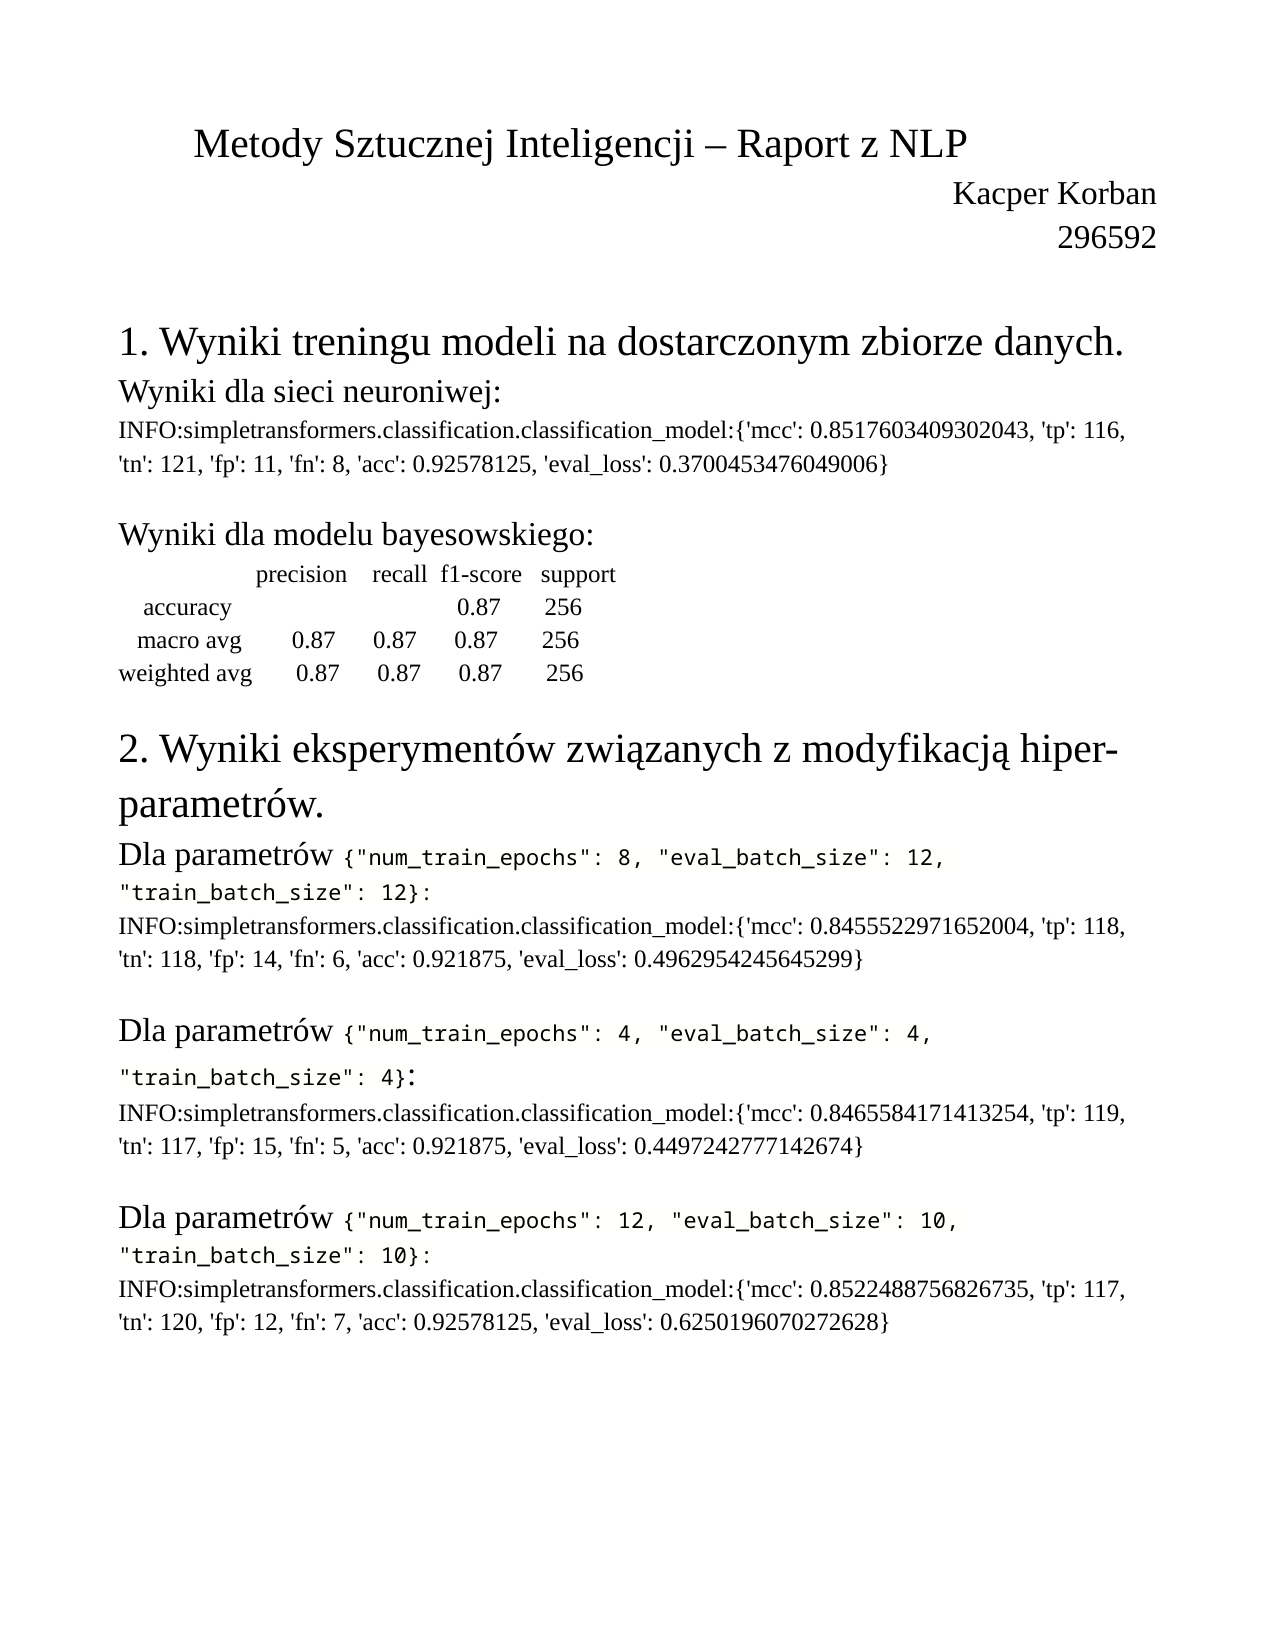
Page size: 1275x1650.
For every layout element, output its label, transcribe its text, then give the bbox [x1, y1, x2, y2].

text accuracy 0.87 256 [118, 592, 1157, 621]
text macro avg 0.87 0.87 0.87 256 [118, 625, 1157, 653]
text Wyniki dla modelu bayesowskiego: [118, 515, 1157, 553]
text 1. Wyniki treningu modeli na dostarczonym zbiorze danych. [118, 316, 1157, 364]
text Kacper Korban [118, 173, 1157, 212]
text INFO:simpletransformers.classification.classification_model:{'mcc': 0.8522488756826735, 'tp': 117, 'tn': 120, 'fp': 12, 'fn': 7, 'acc': 0.92578125, 'eval_loss': 0.6250196070272628} [118, 1274, 1157, 1336]
text 296592 [118, 217, 1157, 256]
text 2. Wyniki eksperymentów związanych z modyfikacją hiper-parametrów. [118, 724, 1157, 827]
text precision recall f1-score support [118, 559, 1157, 587]
text Metody Sztucznej Inteligencji – Raport z NLP [118, 118, 1157, 166]
text weighted avg 0.87 0.87 0.87 256 [118, 658, 1157, 687]
text INFO:simpletransformers.classification.classification_model:{'mcc': 0.8455522971652004, 'tp': 118, 'tn': 118, 'fp': 14, 'fn': 6, 'acc': 0.921875, 'eval_loss': 0.4962954245645299} [118, 911, 1157, 973]
text Dla parametrów {"num_train_epochs": 12, "eval_batch_size": 10, "train_batch_size": 10}: [118, 1197, 1157, 1270]
text Dla parametrów {"num_train_epochs": 8, "eval_batch_size": 12, "train_batch_size": 12}: [118, 834, 1157, 907]
text INFO:simpletransformers.classification.classification_model:{'mcc': 0.8465584171413254, 'tp': 119, 'tn': 117, 'fp': 15, 'fn': 5, 'acc': 0.921875, 'eval_loss': 0.4497242777142674} [118, 1098, 1157, 1160]
text Dla parametrów {"num_train_epochs": 4, "eval_batch_size": 4, "train_batch_size": 4}: [118, 1010, 1157, 1092]
text INFO:simpletransformers.classification.classification_model:{'mcc': 0.8517603409302043, 'tp': 116, 'tn': 121, 'fp': 11, 'fn': 8, 'acc': 0.92578125, 'eval_loss': 0.3700453476049006} [118, 416, 1157, 477]
text Wyniki dla sieci neuroniwej: [118, 372, 1157, 410]
